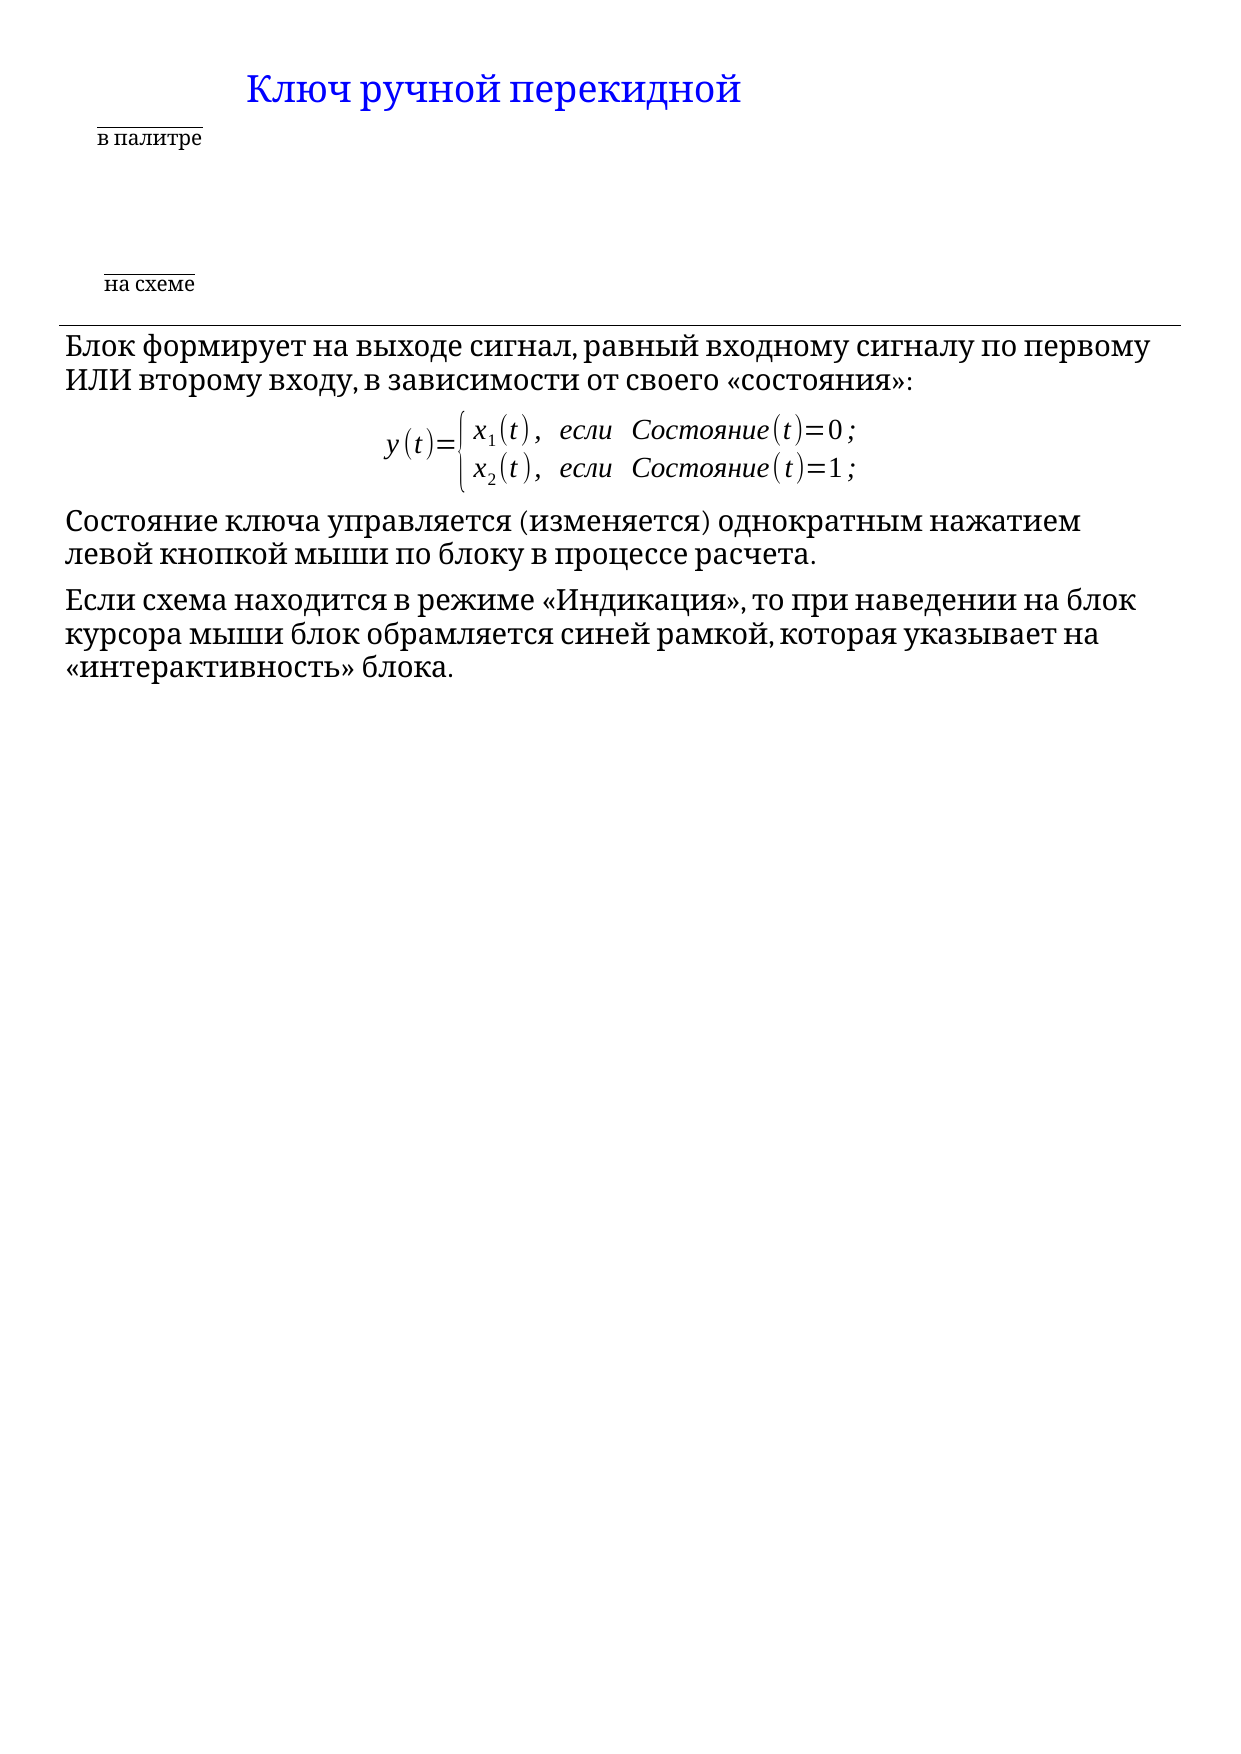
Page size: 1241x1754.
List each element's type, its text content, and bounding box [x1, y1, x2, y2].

table_header Ключ ручной перекидной [240, 59, 1181, 121]
table_cell [240, 121, 1181, 178]
table_cell [240, 267, 1181, 324]
table_cell Блок формирует на выходе сигнал, равный входному сигналу по первому ИЛИ второму входу, в зависимости от своего «состояния»: Состояние ключа управляется (изменяется) однократным нажатием левой кнопкой мыши по блоку в процессе расчета. Если схема находится в режиме «Индикация», то при наведении на блок курсора мыши блок обрамляется синей рамкой, которая указывает на «интерактивность» блока. [59, 326, 1181, 703]
table_header [59, 59, 240, 121]
table_cell [59, 178, 240, 267]
table_cell на схеме [59, 267, 240, 324]
table_cell [240, 178, 1181, 267]
table_cell в палитре [59, 121, 240, 178]
